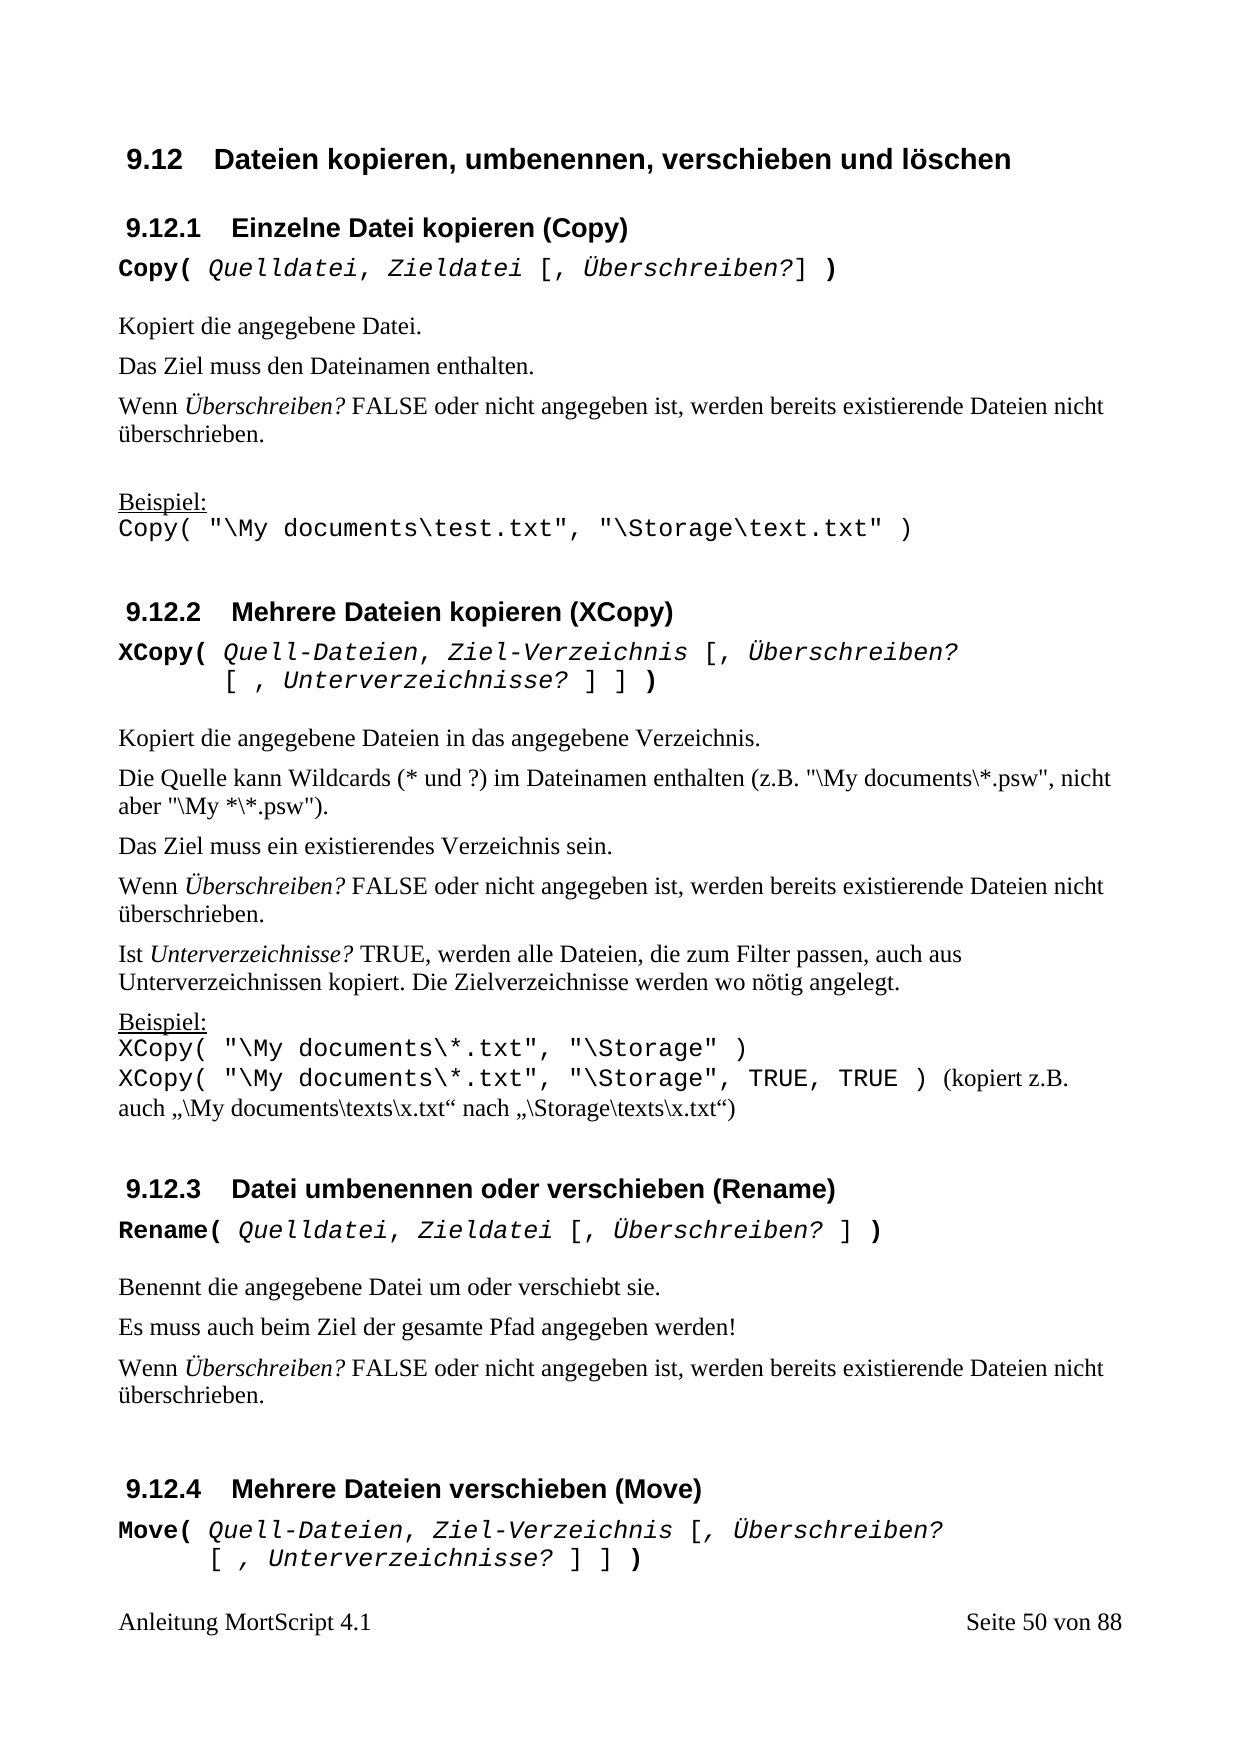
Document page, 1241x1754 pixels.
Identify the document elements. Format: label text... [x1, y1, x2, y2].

text Wenn Überschreiben? FALSE oder nicht angegeben ist, werden bereits existierende Dateien nicht überschrieben. [118, 392, 1122, 448]
text Das Ziel muss den Dateinamen enthalten. [118, 352, 1122, 380]
text Rename( Quelldatei, Zieldatei [, Überschreiben? ] ) [118, 1217, 1122, 1246]
subtitle Mehrere Dateien verschieben (Move) [118, 1474, 1122, 1505]
text Das Ziel muss ein existierendes Verzeichnis sein. [118, 832, 1122, 860]
subtitle Einzelne Datei kopieren (Copy) [118, 213, 1122, 243]
text Ist Unterverzeichnisse? TRUE, werden alle Dateien, die zum Filter passen, auch aus Unterverzeichnissen kopiert. Die Zielverzeichnisse werden wo nötig angelegt. [118, 940, 1122, 996]
text Beispiel: [118, 1008, 1122, 1036]
text XCopy( Quell-Dateien, Ziel-Verzeichnis [, Überschreiben? [118, 640, 1122, 668]
text Es muss auch beim Ziel der gesamte Pfad angegeben werden! [118, 1313, 1122, 1341]
subtitle Dateien kopieren, umbenennen, verschieben und löschen [118, 143, 1122, 176]
text Die Quelle kann Wildcards (* und ?) im Dateinamen enthalten (z.B. "\My documents\*.psw", nicht aber "\My *\*.psw"). [118, 764, 1122, 820]
text Benennt die angegebene Datei um oder verschiebt sie. [118, 1273, 1122, 1301]
text [ , Unterverzeichnisse? ] ] ) [118, 668, 1122, 696]
subtitle Datei umbenennen oder verschieben (Rename) [118, 1174, 1122, 1205]
text Kopiert die angegebene Datei. [118, 312, 1122, 340]
text [ , Unterverzeichnisse? ] ] ) [118, 1546, 1122, 1574]
text Wenn Überschreiben? FALSE oder nicht angegeben ist, werden bereits existierende Dateien nicht überschrieben. [118, 1354, 1122, 1409]
text XCopy( "\My documents\*.txt", "\Storage" ) [118, 1036, 1122, 1064]
text Move( Quell-Dateien, Ziel-Verzeichnis [, Überschreiben? [118, 1517, 1122, 1546]
text XCopy( "\My documents\*.txt", "\Storage", TRUE, TRUE ) (kopiert z.B. auch „\My documents\texts\x.txt“ nach „\Storage\texts\x.txt“) [118, 1064, 1122, 1122]
subtitle Mehrere Dateien kopieren (XCopy) [118, 597, 1122, 627]
text Copy( Quelldatei, Zieldatei [, Überschreiben?] ) [118, 256, 1122, 284]
text Kopiert die angegebene Dateien in das angegebene Verzeichnis. [118, 724, 1122, 752]
text Wenn Überschreiben? FALSE oder nicht angegeben ist, werden bereits existierende Dateien nicht überschrieben. [118, 872, 1122, 928]
text Copy( "\My documents\test.txt", "\Storage\text.txt" ) [118, 516, 1122, 544]
text Beispiel: [118, 488, 1122, 516]
